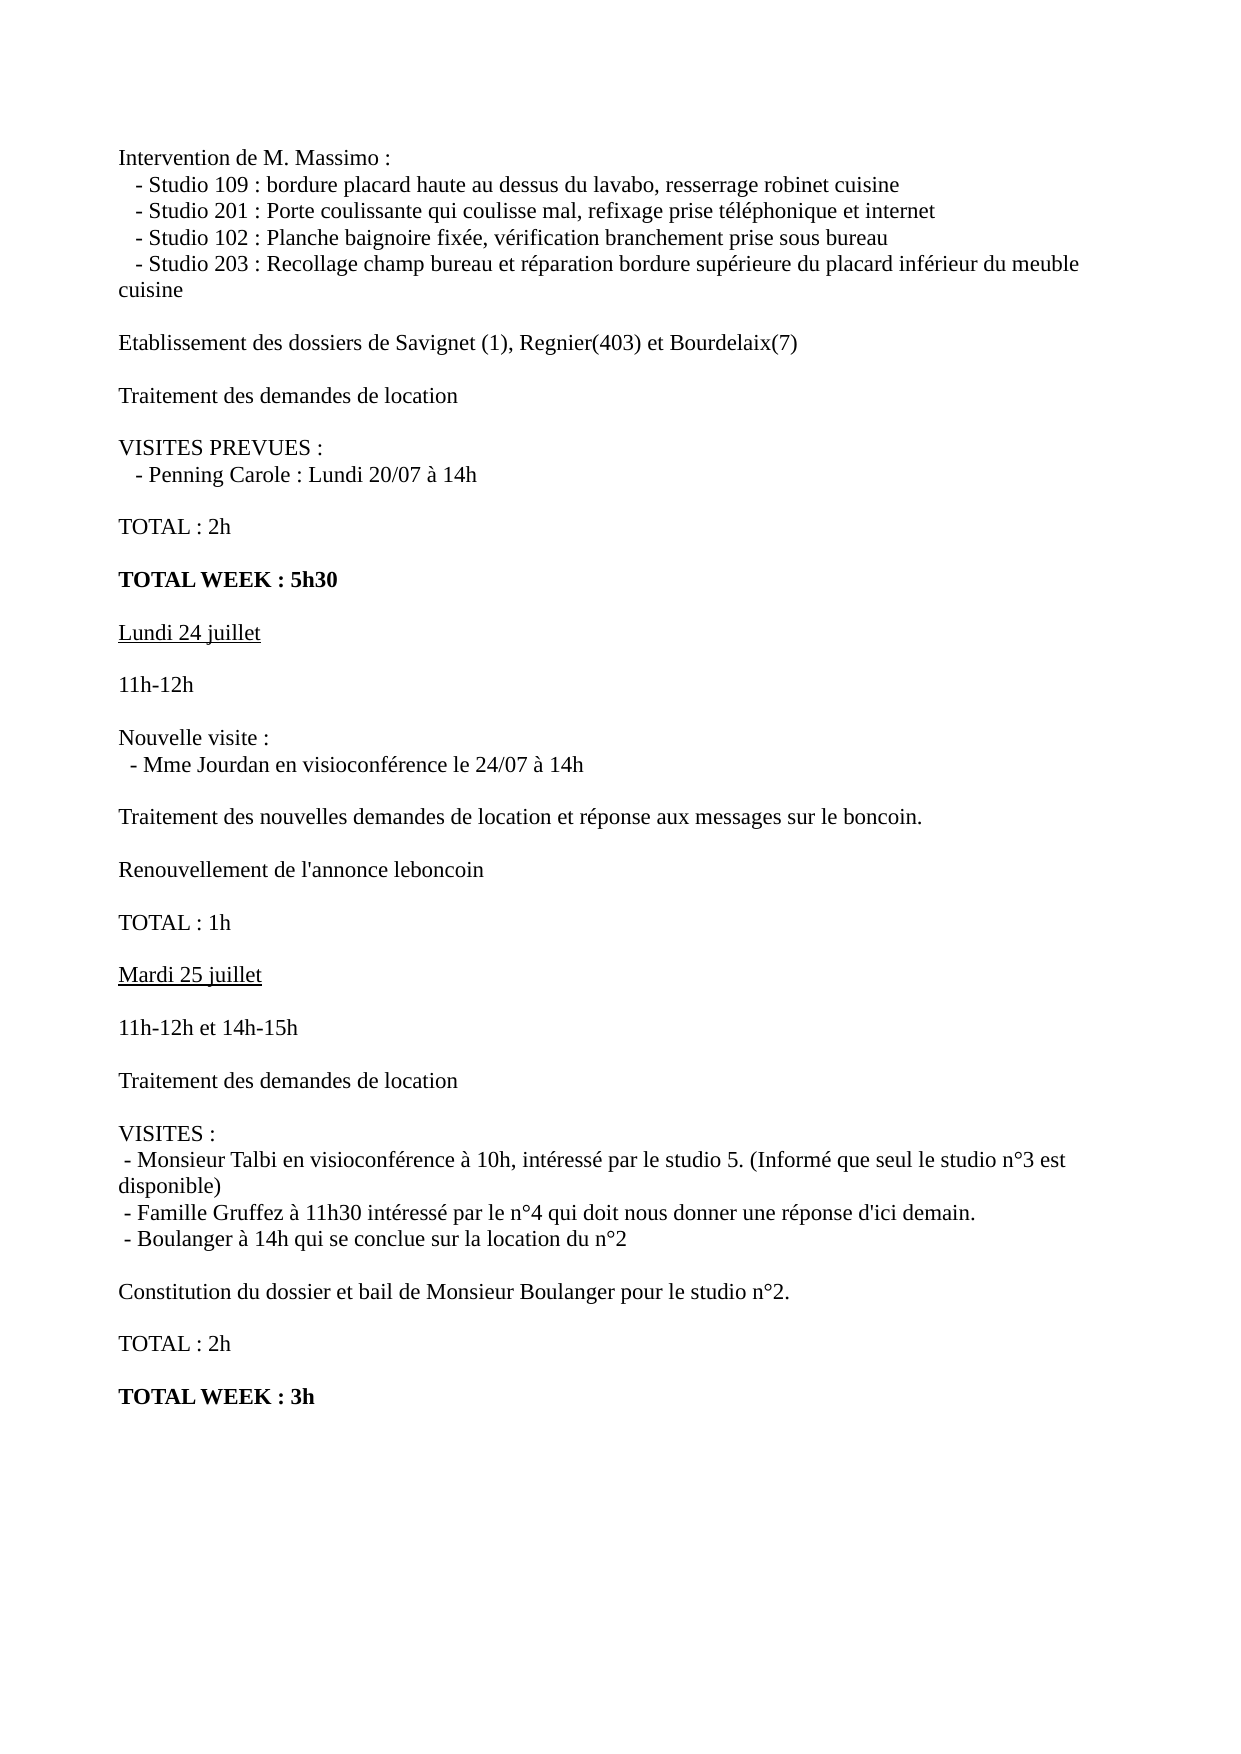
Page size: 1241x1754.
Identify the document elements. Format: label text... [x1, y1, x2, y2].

text TOTAL WEEK : 5h30 [118, 566, 1122, 592]
text - Famille Gruffez à 11h30 intéressé par le n°4 qui doit nous donner une réponse d'ici demain. [118, 1199, 1122, 1225]
text 11h-12h Nouvelle visite : - Mme Jourdan en visioconférence le 24/07 à 14h Traitement des nouvelles demandes de location et réponse aux messages sur le boncoin. Renouvellement de l'annonce leboncoin [118, 672, 1122, 882]
text Lundi 24 juillet [118, 619, 1122, 645]
text Mardi 25 juillet [118, 961, 1122, 988]
text TOTAL WEEK : 3h [118, 1383, 1122, 1409]
text TOTAL : 2h [118, 1330, 1122, 1357]
text TOTAL : 1h [118, 909, 1122, 935]
text - Monsieur Talbi en visioconférence à 10h, intéressé par le studio 5. (Informé que seul le studio n°3 est disponible) [118, 1146, 1122, 1199]
text 11h-12h et 14h-15h [118, 1014, 1122, 1041]
text Constitution du dossier et bail de Monsieur Boulanger pour le studio n°2. [118, 1278, 1122, 1304]
text Intervention de M. Massimo : - Studio 109 : bordure placard haute au dessus du lavabo, resserrage robinet cuisine - Studio 201 : Porte coulissante qui coulisse mal, refixage prise téléphonique et internet - Studio 102 : Planche baignoire fixée, vérification branchement prise sous bureau - Studio 203 : Recollage champ bureau et réparation bordure supérieure du placard inférieur du meuble cuisine Etablissement des dossiers de Savignet (1), Regnier(403) et Bourdelaix(7) Traitement des demandes de location VISITES PREVUES : - Penning Carole : Lundi 20/07 à 14h [118, 118, 1122, 487]
text VISITES : [118, 1119, 1122, 1146]
text TOTAL : 2h [118, 513, 1122, 540]
text - Boulanger à 14h qui se conclue sur la location du n°2 [118, 1225, 1122, 1251]
text Traitement des demandes de location [118, 1067, 1122, 1093]
